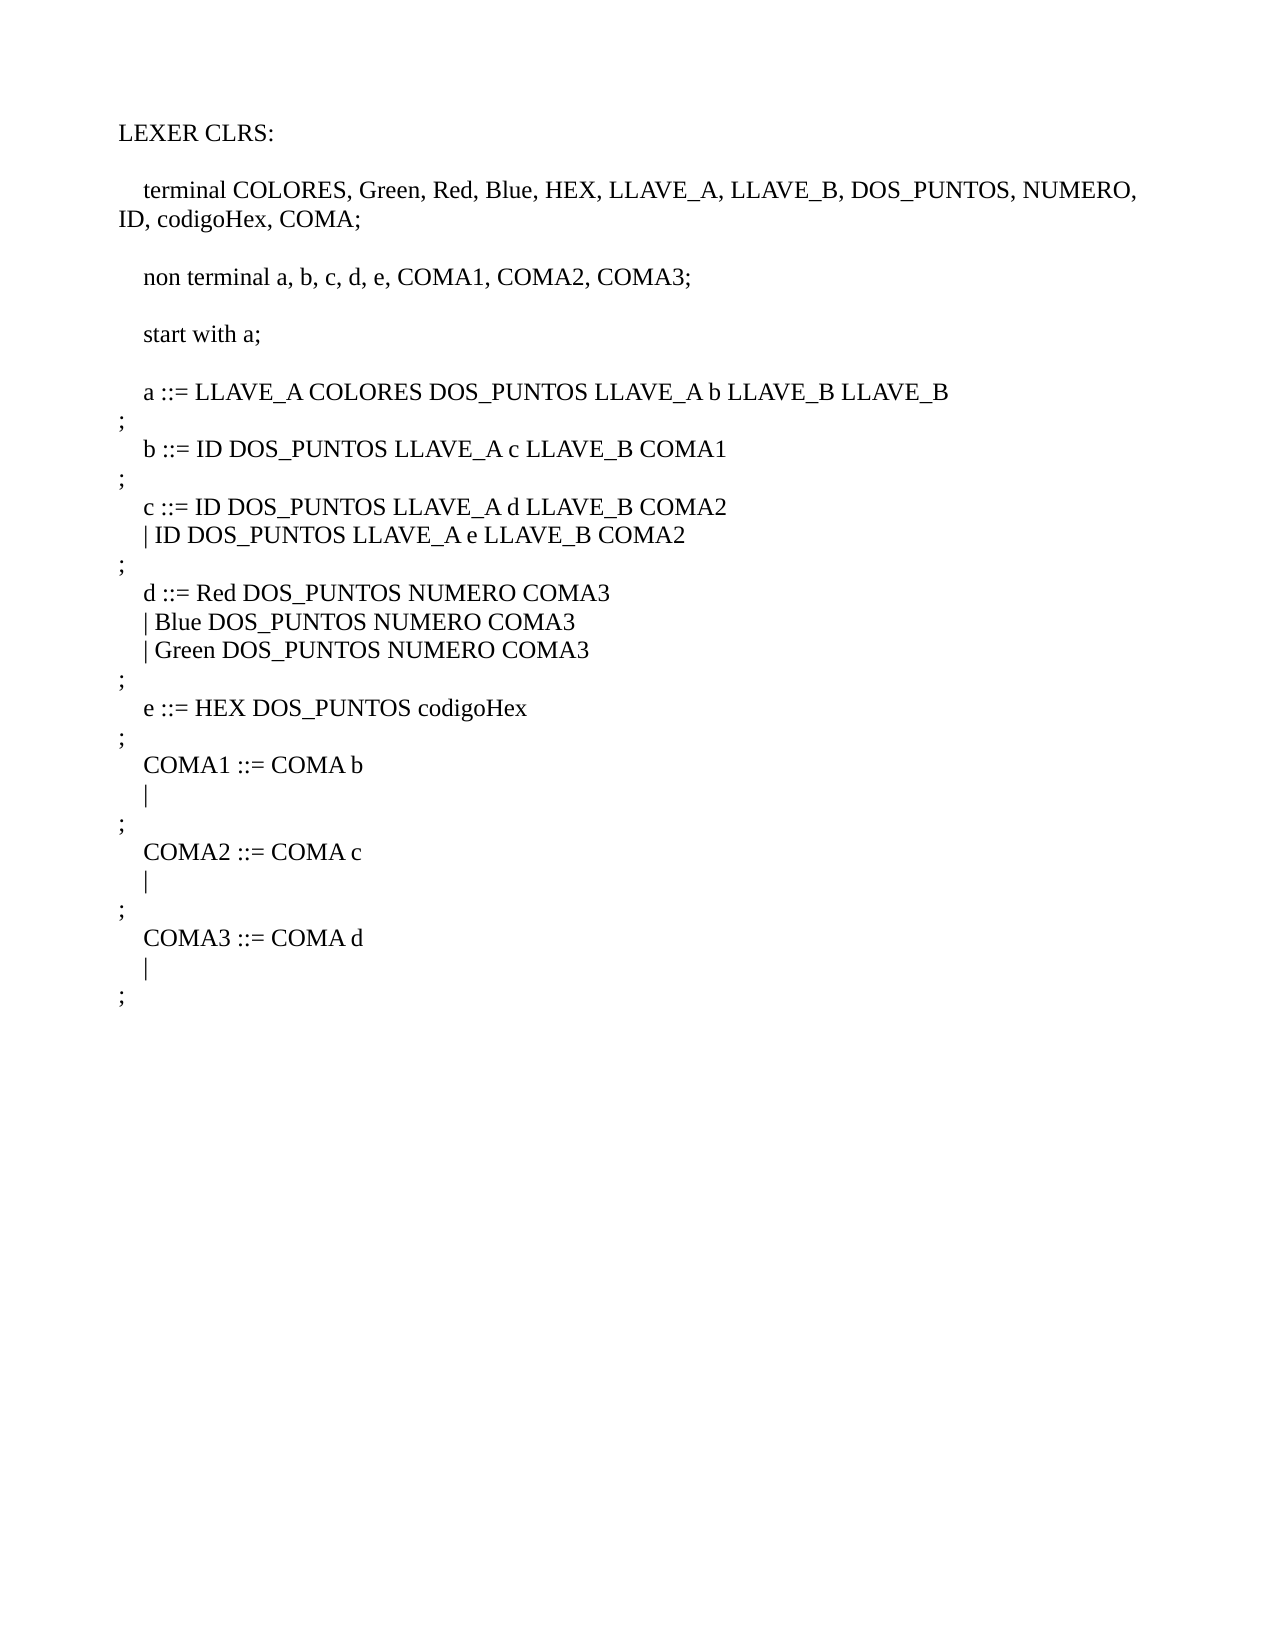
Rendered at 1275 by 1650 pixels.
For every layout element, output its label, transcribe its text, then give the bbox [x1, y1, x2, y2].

text ; [118, 722, 1157, 751]
text start with a; [118, 319, 1157, 348]
text | [118, 866, 1157, 894]
text ; [118, 463, 1157, 492]
text ; [118, 894, 1157, 923]
text | [118, 779, 1157, 808]
text ; [118, 664, 1157, 693]
text | Green DOS_PUNTOS NUMERO COMA3 [118, 636, 1157, 664]
text COMA3 ::= COMA d [118, 923, 1157, 952]
text ; [118, 981, 1157, 1009]
text | Blue DOS_PUNTOS NUMERO COMA3 [118, 607, 1157, 636]
text ; [118, 808, 1157, 837]
text LEXER CLRS: [118, 118, 1157, 147]
text b ::= ID DOS_PUNTOS LLAVE_A c LLAVE_B COMA1 [118, 434, 1157, 463]
text c ::= ID DOS_PUNTOS LLAVE_A d LLAVE_B COMA2 [118, 492, 1157, 521]
text COMA2 ::= COMA c [118, 837, 1157, 866]
text e ::= HEX DOS_PUNTOS codigoHex [118, 693, 1157, 722]
text a ::= LLAVE_A COLORES DOS_PUNTOS LLAVE_A b LLAVE_B LLAVE_B [118, 377, 1157, 406]
text non terminal a, b, c, d, e, COMA1, COMA2, COMA3; [118, 262, 1157, 291]
text d ::= Red DOS_PUNTOS NUMERO COMA3 [118, 578, 1157, 607]
text terminal COLORES, Green, Red, Blue, HEX, LLAVE_A, LLAVE_B, DOS_PUNTOS, NUMERO, ID, codigoHex, COMA; [118, 176, 1157, 233]
text COMA1 ::= COMA b [118, 751, 1157, 779]
text | ID DOS_PUNTOS LLAVE_A e LLAVE_B COMA2 [118, 521, 1157, 549]
text ; [118, 406, 1157, 434]
text ; [118, 549, 1157, 578]
text | [118, 952, 1157, 981]
